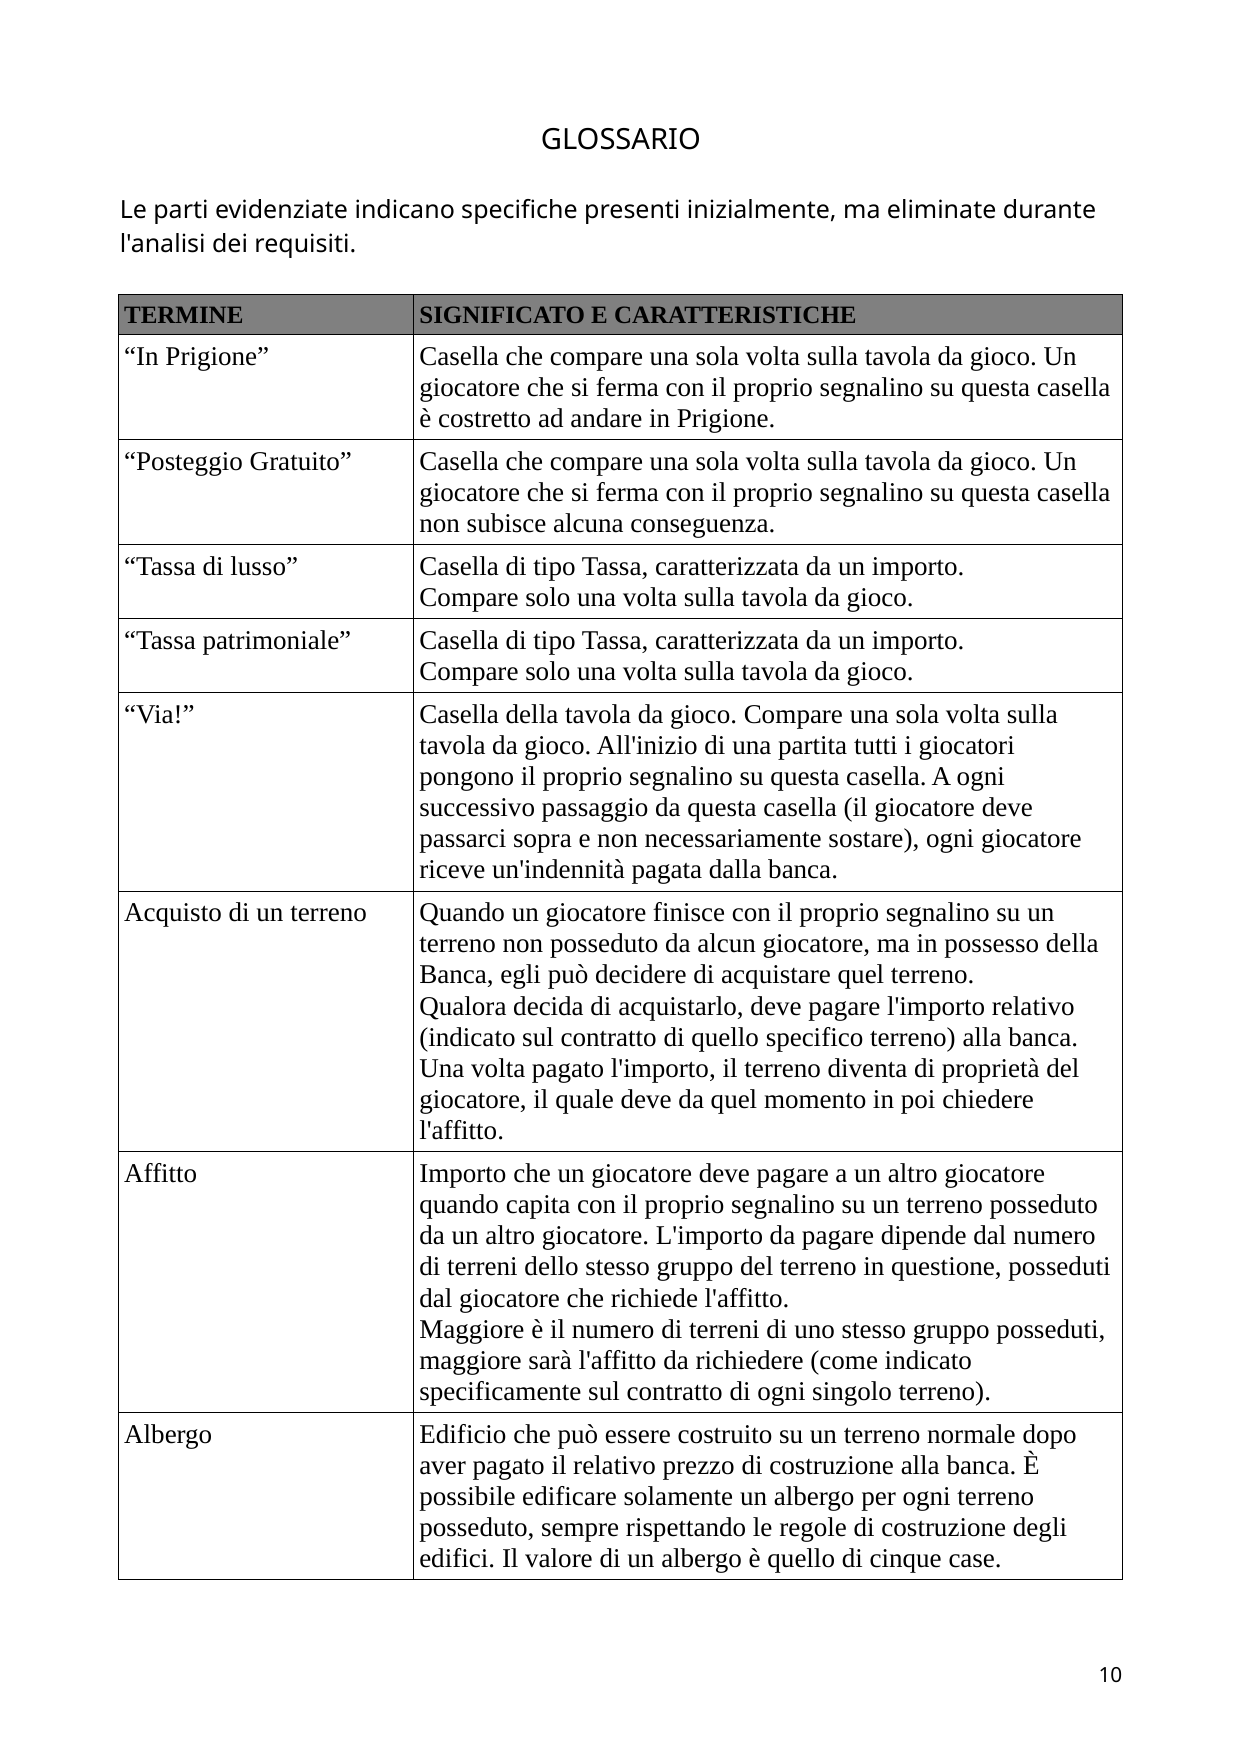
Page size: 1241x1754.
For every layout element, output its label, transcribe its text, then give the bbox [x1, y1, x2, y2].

table_cell Importo che un giocatore deve pagare a un altro giocatore quando capita con il proprio segnalino su un terreno posseduto da un altro giocatore. L'importo da pagare dipende dal numero di terreni dello stesso gruppo del terreno in questione, posseduti dal giocatore che richiede l'affitto. Maggiore è il numero di terreni di uno stesso gruppo posseduti, maggiore sarà l'affitto da richiedere (come indicato specificamente sul contratto di ogni singolo terreno). [414, 1152, 1122, 1412]
table_cell “In Prigione” [119, 335, 413, 439]
text Le parti evidenziate indicano specifiche presenti inizialmente, ma eliminate durante l'analisi dei requisiti. [119, 192, 1122, 260]
table_cell Casella di tipo Tassa, caratterizzata da un importo. Compare solo una volta sulla tavola da gioco. [414, 545, 1122, 618]
table_cell “Via!” [119, 693, 413, 891]
table_cell Casella di tipo Tassa, caratterizzata da un importo. Compare solo una volta sulla tavola da gioco. [414, 619, 1122, 692]
table_header SIGNIFICATO E CARATTERISTICHE [414, 295, 1122, 334]
text GLOSSARIO [119, 118, 1122, 158]
table_cell Quando un giocatore finisce con il proprio segnalino su un terreno non posseduto da alcun giocatore, ma in possesso della Banca, egli può decidere di acquistare quel terreno. Qualora decida di acquistarlo, deve pagare l'importo relativo (indicato sul contratto di quello specifico terreno) alla banca. Una volta pagato l'importo, il terreno diventa di proprietà del giocatore, il quale deve da quel momento in poi chiedere l'affitto. [414, 892, 1122, 1151]
table_cell Albergo [119, 1413, 413, 1579]
table_cell Affitto [119, 1152, 413, 1412]
table_cell Casella che compare una sola volta sulla tavola da gioco. Un giocatore che si ferma con il proprio segnalino su questa casella è costretto ad andare in Prigione. [414, 335, 1122, 439]
table_cell “Posteggio Gratuito” [119, 440, 413, 544]
table_cell “Tassa patrimoniale” [119, 619, 413, 692]
table_cell “Tassa di lusso” [119, 545, 413, 618]
table_cell Acquisto di un terreno [119, 892, 413, 1151]
table_header TERMINE [119, 295, 413, 334]
table_cell Edificio che può essere costruito su un terreno normale dopo aver pagato il relativo prezzo di costruzione alla banca. È possibile edificare solamente un albergo per ogni terreno posseduto, sempre rispettando le regole di costruzione degli edifici. Il valore di un albergo è quello di cinque case. [414, 1413, 1122, 1579]
table_cell Casella della tavola da gioco. Compare una sola volta sulla tavola da gioco. All'inizio di una partita tutti i giocatori pongono il proprio segnalino su questa casella. A ogni successivo passaggio da questa casella (il giocatore deve passarci sopra e non necessariamente sostare), ogni giocatore riceve un'indennità pagata dalla banca. [414, 693, 1122, 891]
table_cell Casella che compare una sola volta sulla tavola da gioco. Un giocatore che si ferma con il proprio segnalino su questa casella non subisce alcuna conseguenza. [414, 440, 1122, 544]
